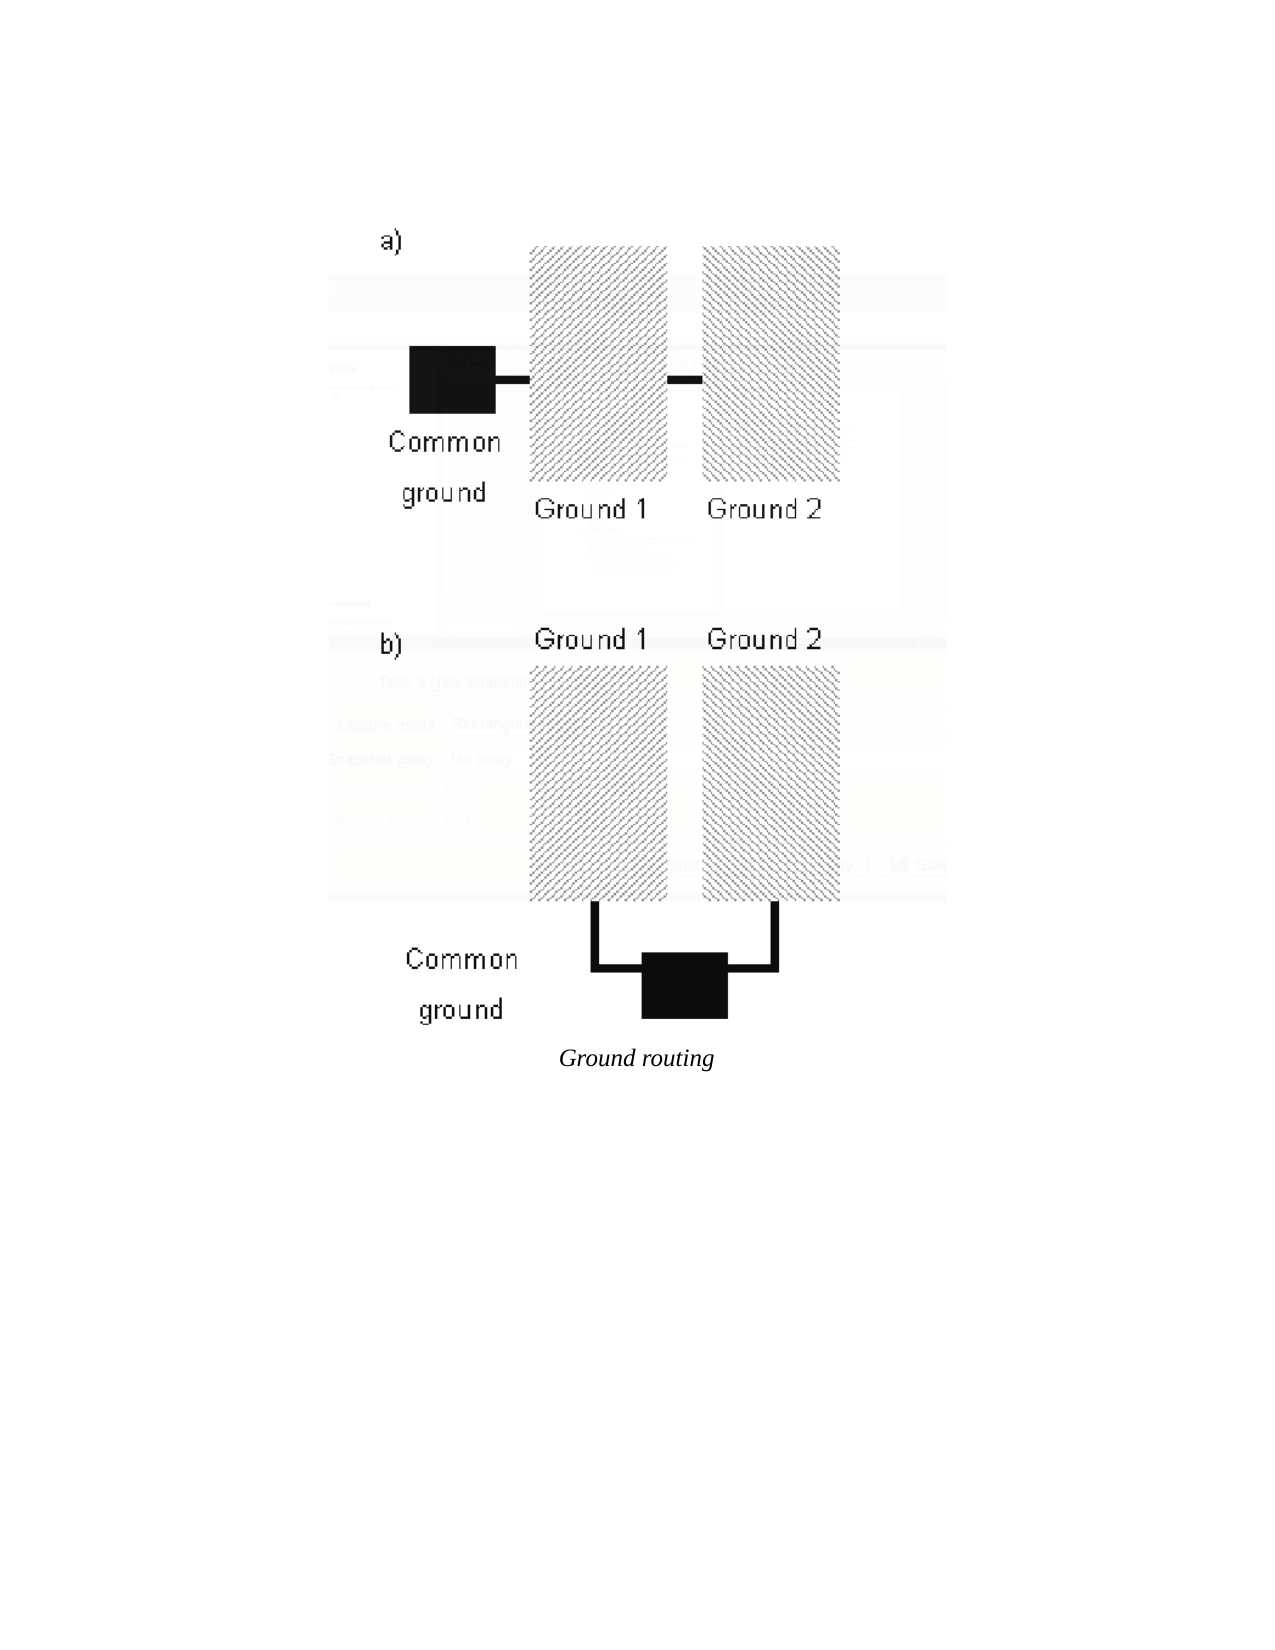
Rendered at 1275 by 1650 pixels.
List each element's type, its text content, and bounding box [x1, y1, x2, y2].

text Ground routing [328, 1044, 947, 1072]
picture [328, 226, 947, 1044]
